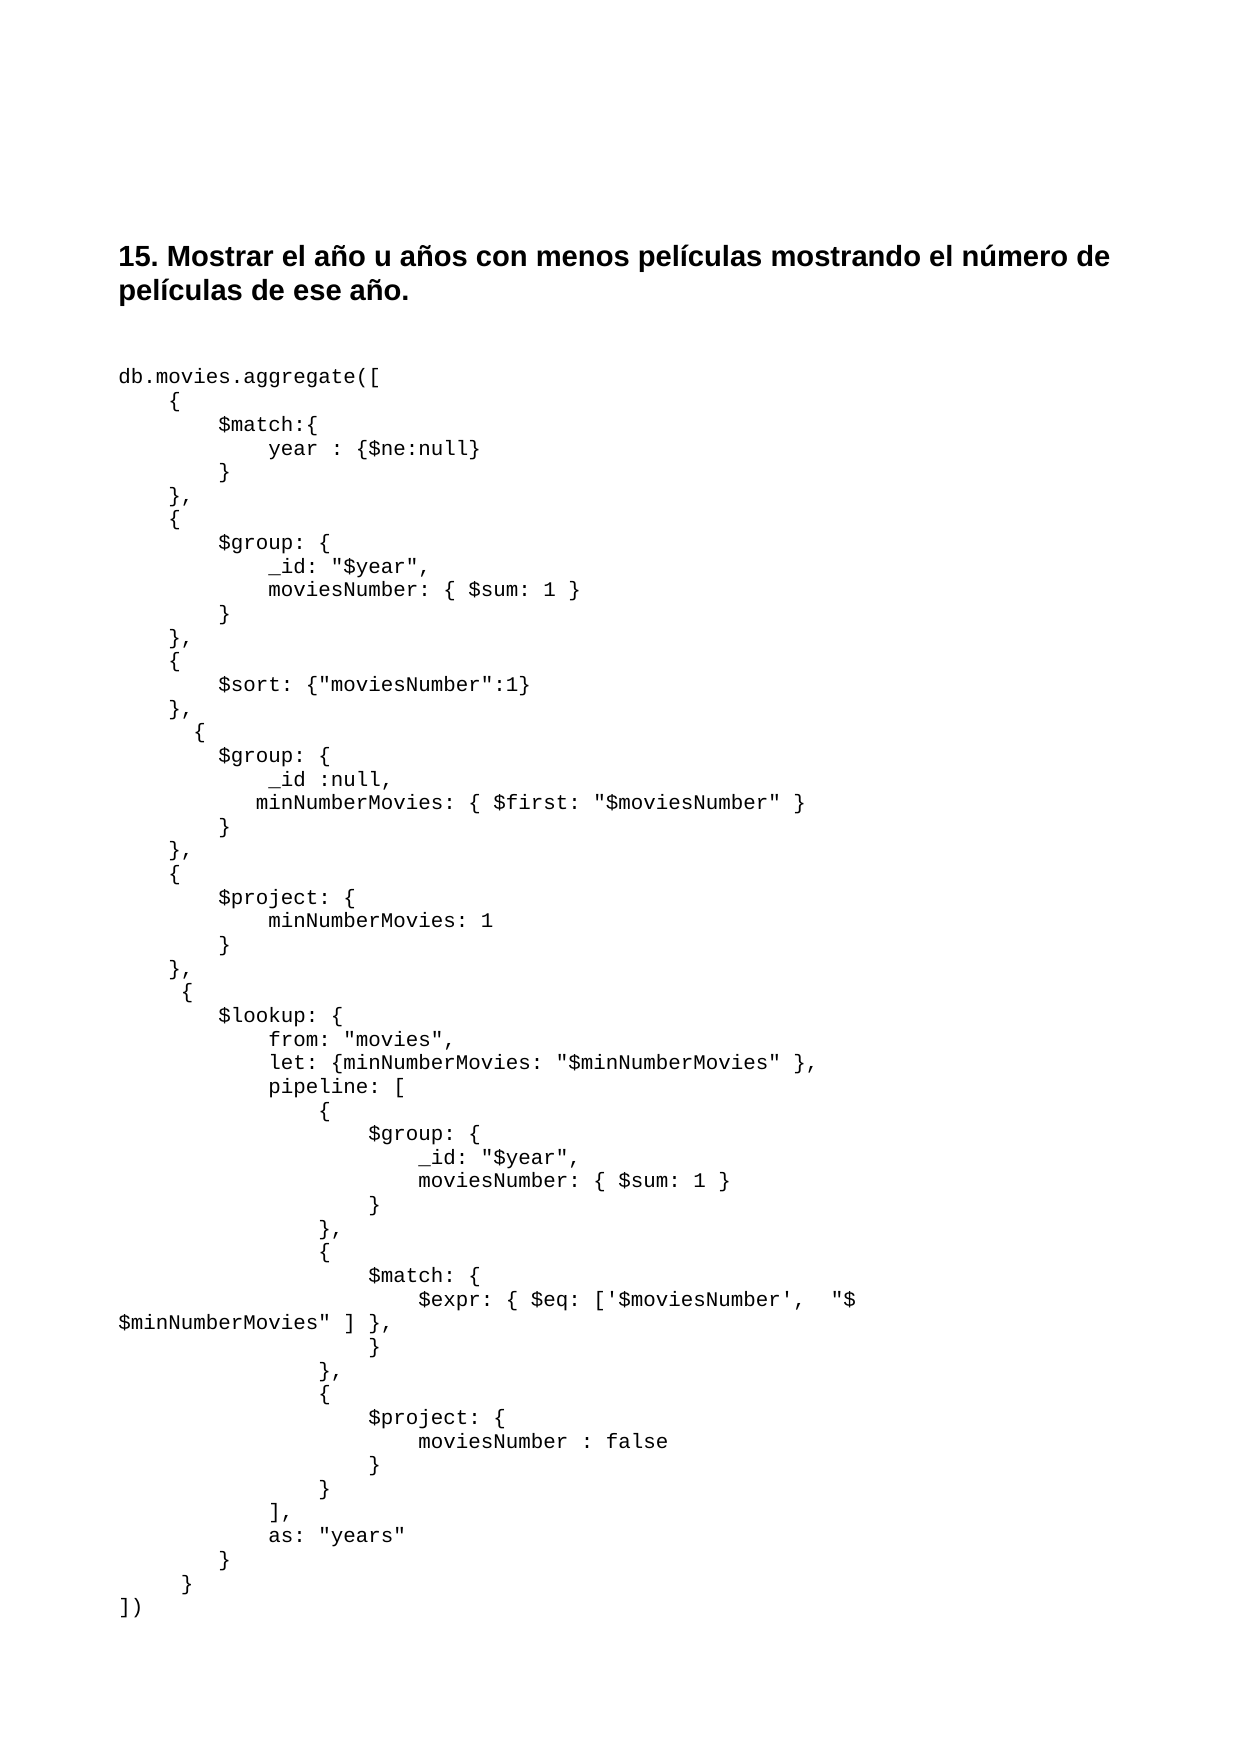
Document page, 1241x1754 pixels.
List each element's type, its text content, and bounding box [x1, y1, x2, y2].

text }, [118, 698, 1122, 721]
text { [118, 981, 1122, 1005]
text from: "movies", [118, 1029, 1122, 1052]
text let: {minNumberMovies: "$minNumberMovies" }, [118, 1052, 1122, 1076]
text _id :null, [118, 768, 1122, 792]
text ], [118, 1502, 1122, 1525]
text { [118, 1099, 1122, 1123]
text }, [118, 627, 1122, 650]
text $match: { [118, 1265, 1122, 1289]
text { [118, 508, 1122, 532]
text $match:{ [118, 414, 1122, 437]
text } [118, 1478, 1122, 1502]
text as: "years" [118, 1525, 1122, 1549]
text { [118, 1241, 1122, 1265]
text }, [118, 485, 1122, 508]
text { [118, 1383, 1122, 1407]
text } [118, 1572, 1122, 1596]
text moviesNumber : false [118, 1431, 1122, 1454]
text pipeline: [ [118, 1076, 1122, 1099]
text db.movies.aggregate([ [118, 367, 1122, 390]
text $expr: { $eq: ['$moviesNumber', "$$minNumberMovies" ] }, [118, 1289, 1122, 1336]
text { [118, 390, 1122, 414]
text } [118, 1454, 1122, 1478]
text $project: { [118, 887, 1122, 910]
text moviesNumber: { $sum: 1 } [118, 1171, 1122, 1194]
text ]) [118, 1596, 1122, 1620]
text minNumberMovies: { $first: "$moviesNumber" } [118, 792, 1122, 816]
text } [118, 603, 1122, 627]
text { [118, 863, 1122, 887]
text _id: "$year", [118, 1147, 1122, 1171]
text } [118, 934, 1122, 958]
text }, [118, 1218, 1122, 1241]
text $sort: {"moviesNumber":1} [118, 674, 1122, 698]
text _id: "$year", [118, 556, 1122, 579]
text } [118, 816, 1122, 839]
text $group: { [118, 745, 1122, 768]
text } [118, 1194, 1122, 1218]
text } [118, 1549, 1122, 1572]
text $lookup: { [118, 1005, 1122, 1029]
text $group: { [118, 1123, 1122, 1147]
text moviesNumber: { $sum: 1 } [118, 579, 1122, 603]
text } [118, 461, 1122, 485]
text $group: { [118, 532, 1122, 556]
text }, [118, 958, 1122, 981]
subtitle 15. Mostrar el año u años con menos películas mostrando el número de películas de ese año. [118, 239, 1122, 306]
text { [118, 650, 1122, 674]
text { [118, 721, 1122, 745]
text } [118, 1336, 1122, 1360]
text }, [118, 839, 1122, 863]
text minNumberMovies: 1 [118, 910, 1122, 934]
text }, [118, 1360, 1122, 1383]
text year : {$ne:null} [118, 437, 1122, 461]
text $project: { [118, 1407, 1122, 1431]
